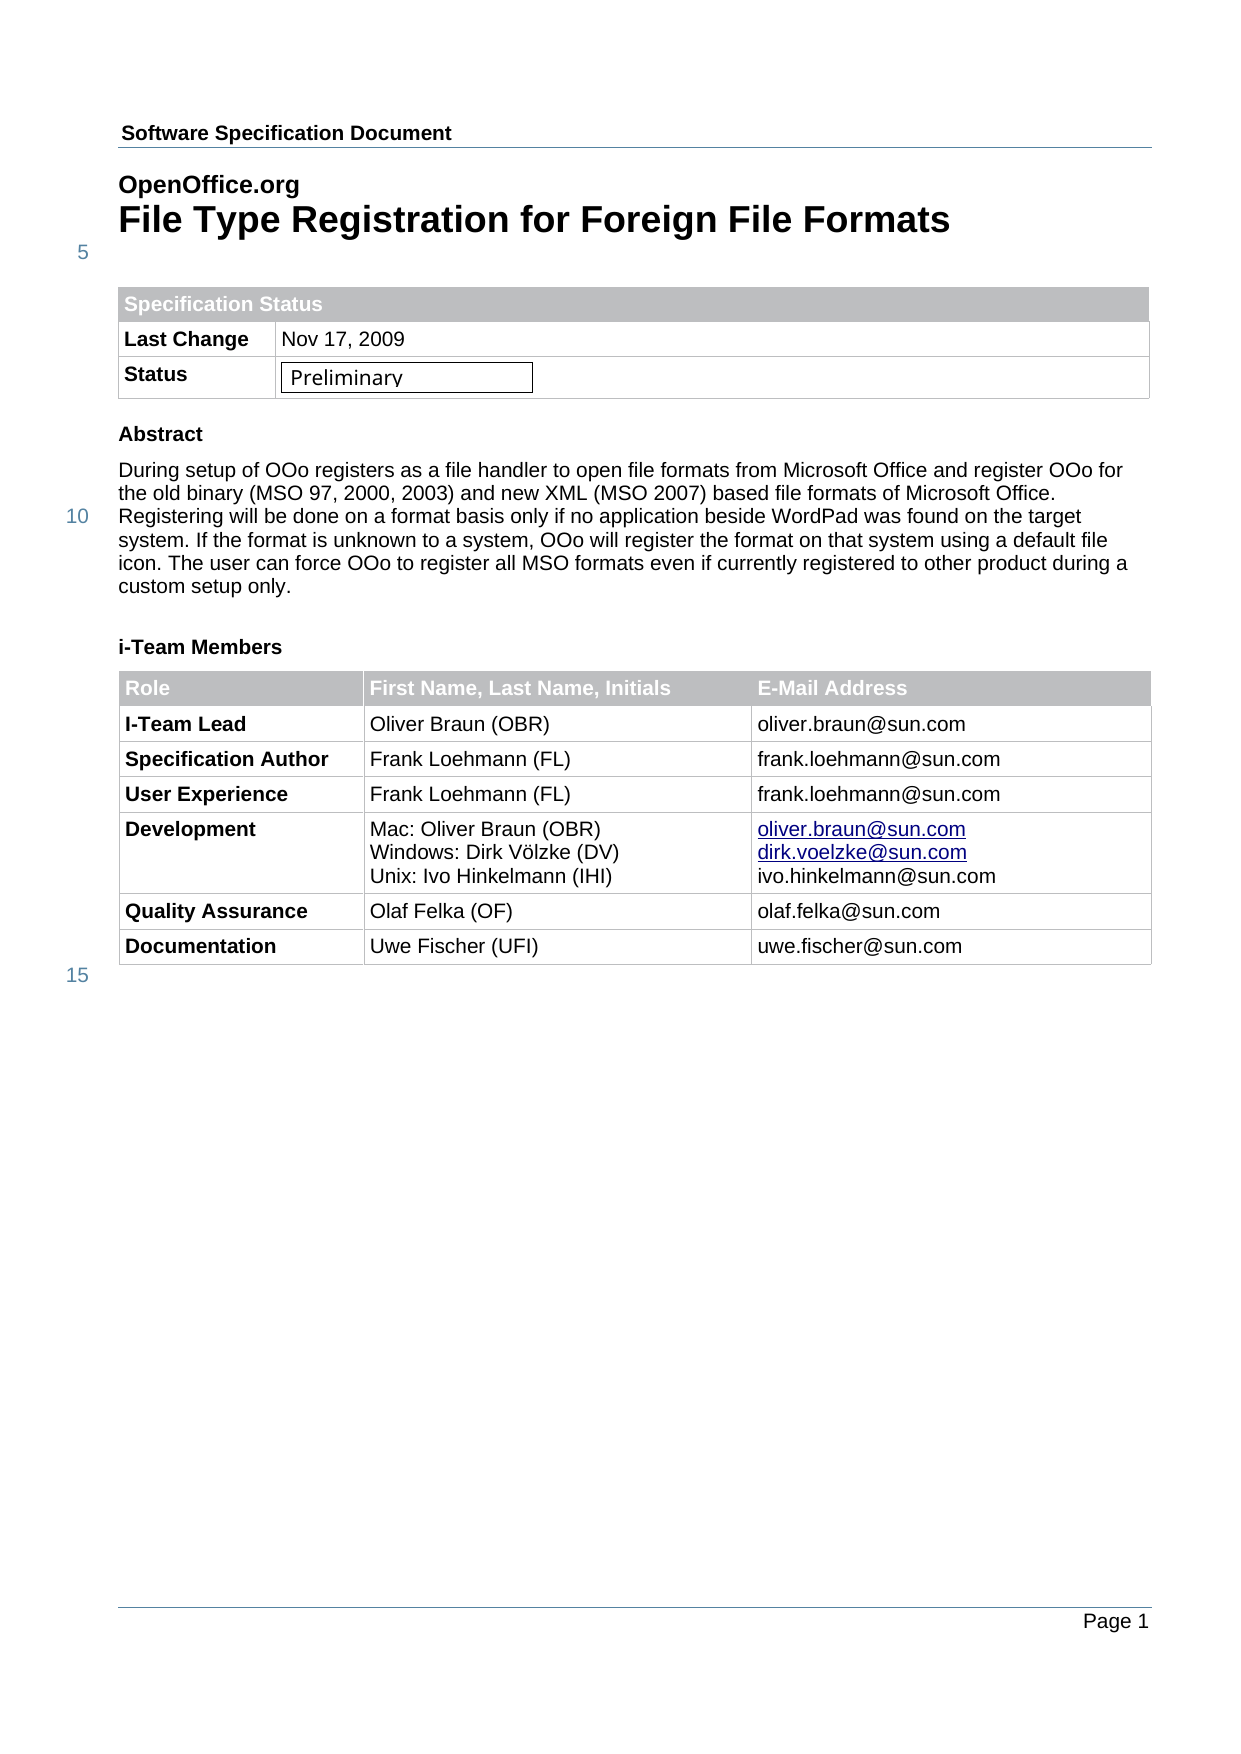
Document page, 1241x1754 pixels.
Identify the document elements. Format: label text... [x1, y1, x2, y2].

text File Type Registration for Foreign File Formats [118, 198, 1152, 240]
table_cell oliver.braun@sun.com [752, 706, 1151, 741]
table_cell Status [119, 357, 275, 398]
subtitle Abstract [118, 423, 1152, 446]
table_cell PRELIMINARY status is the initial conception of a specification. STANDARD A specification with status Standard is considered to be stable and has the approval of the i-Team. OBSOLETE An Obsolete specification is a specification that has been identified unnecessary. For example due to; technology changes or changes in other standards or specifications. [276, 357, 1149, 398]
table_cell frank.loehmann@sun.com [752, 777, 1151, 812]
table_cell frank.loehmann@sun.com [752, 742, 1151, 776]
table_cell oliver.braun@sun.com dirk.voelzke@sun.com ivo.hinkelmann@sun.com [752, 813, 1151, 893]
text Software Specification Document [118, 118, 1152, 147]
table_cell Frank Loehmann (FL) [365, 742, 751, 776]
table_header Role [119, 671, 363, 706]
table_cell Mac: Oliver Braun (OBR) Windows: Dirk Völzke (DV) Unix: Ivo Hinkelmann (IHI) [365, 813, 751, 893]
table_cell Quality Assurance [120, 894, 363, 929]
table_cell uwe.fischer@sun.com [752, 930, 1151, 964]
table_cell olaf.felka@sun.com [752, 894, 1151, 929]
table_cell Oliver Braun (OBR) [365, 706, 751, 741]
table_cell Documentation [120, 930, 363, 964]
table_cell Frank Loehmann (FL) [365, 777, 751, 812]
table_header Specification Status [118, 287, 1149, 321]
table_cell Nov 17, 2009 [276, 322, 1149, 356]
text During setup of OOo registers as a file handler to open file formats from Microsoft Office and register OOo for the old binary (MSO 97, 2000, 2003) and new XML (MSO 2007) based file formats of Microsoft Office. Registering will be done on a format basis only if no application beside WordPad was found on the target system. If the format is unknown to a system, OOo will register the format on that system using a default file icon. The user can force OOo to register all MSO formats even if currently registered to other product during a custom setup only. [118, 458, 1152, 598]
table_cell Specification Author [120, 742, 363, 776]
table_cell Olaf Felka (OF) [365, 894, 751, 929]
subtitle i-Team Members [118, 635, 1152, 658]
text OpenOffice.org [118, 171, 1152, 198]
table_cell Uwe Fischer (UFI) [365, 930, 751, 964]
table_cell Development [120, 813, 363, 893]
table_cell User Experience [120, 777, 363, 812]
table_cell Last Change [119, 322, 275, 356]
table_cell I-Team Lead [120, 706, 363, 741]
table_header E-Mail Address [751, 671, 1151, 706]
table_header First Name, Last Name, Initials [364, 671, 751, 706]
